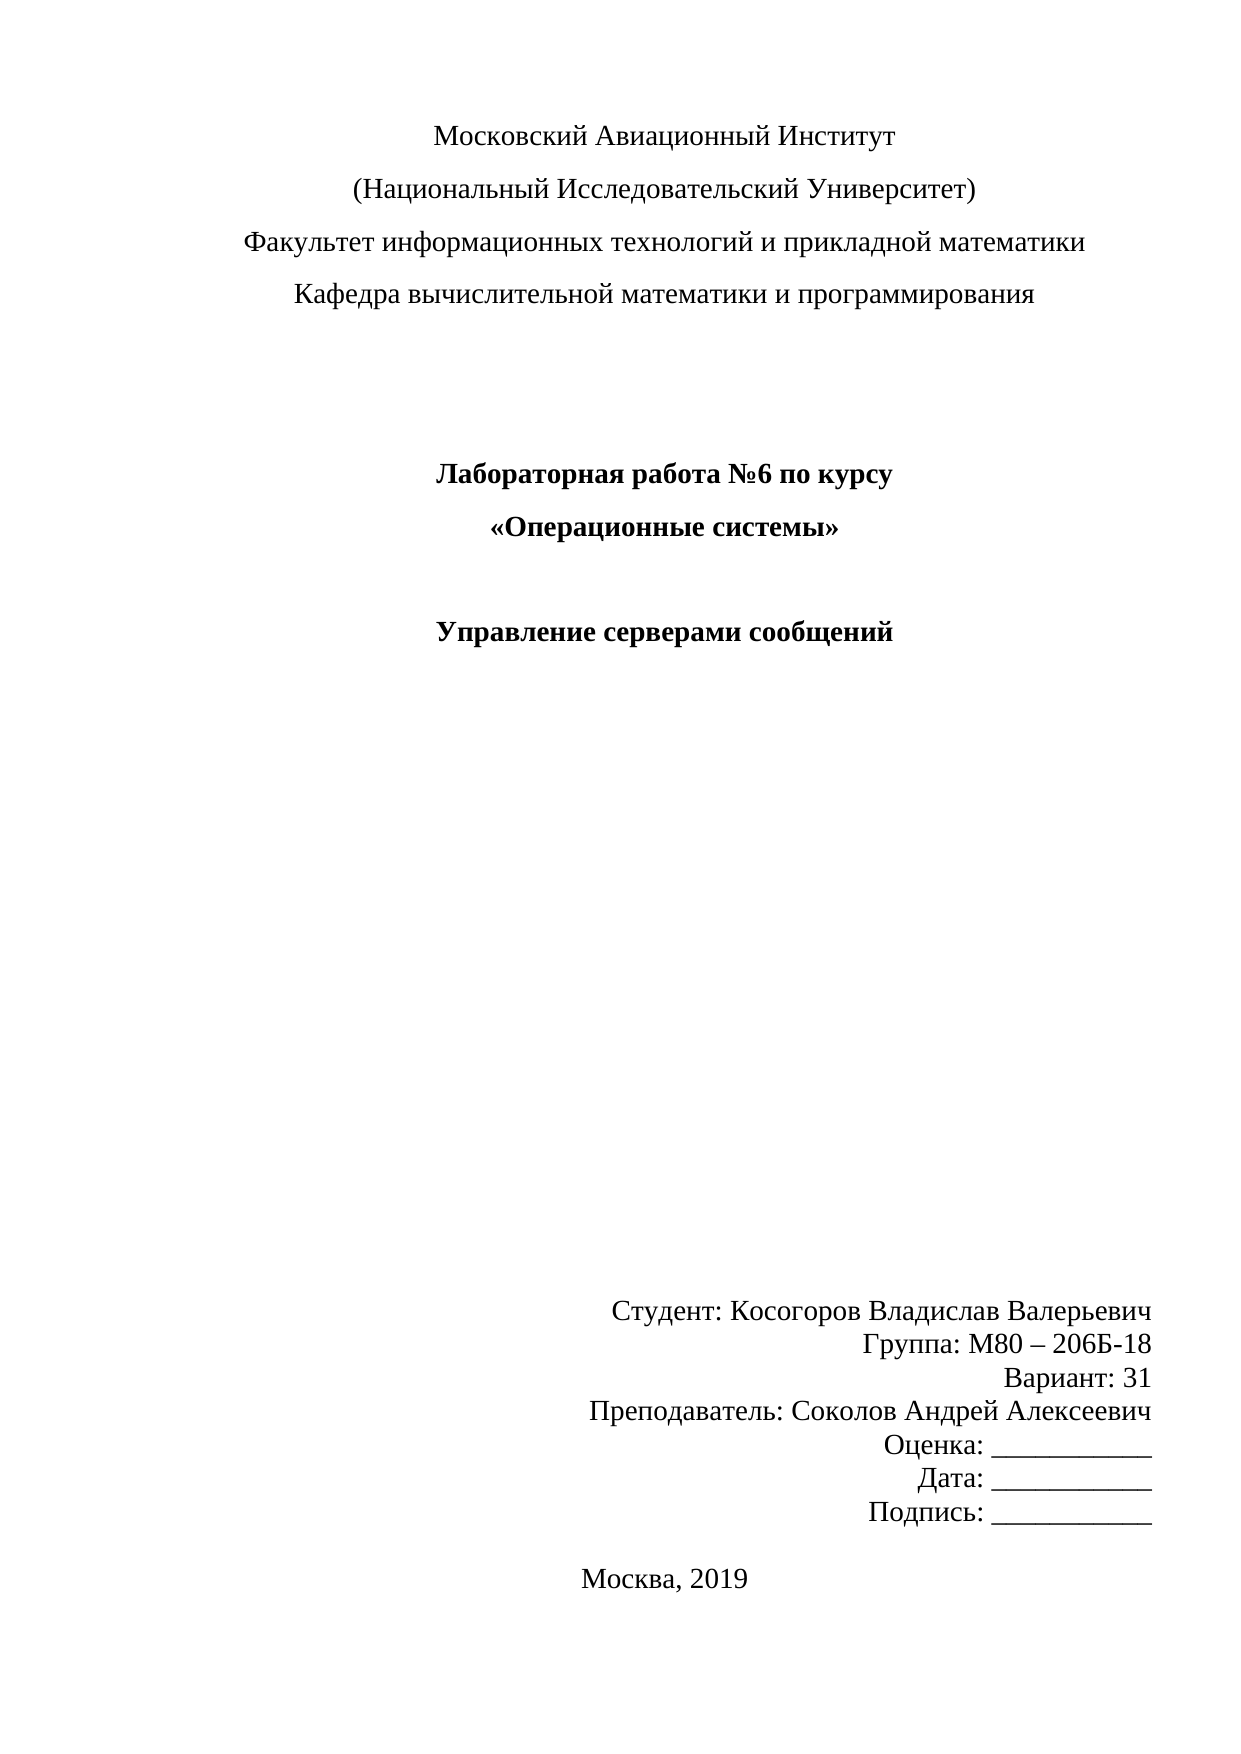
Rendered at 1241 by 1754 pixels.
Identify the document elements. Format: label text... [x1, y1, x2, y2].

text Лабораторная работа №6 по курсу [177, 456, 1152, 489]
text Преподаватель: Соколов Андрей Алексеевич [177, 1393, 1152, 1427]
text Факультет информационных технологий и прикладной математики [177, 224, 1152, 257]
text Оценка: ___________ [177, 1427, 1152, 1461]
text Кафедра вычислительной математики и программирования [177, 277, 1152, 310]
text Управление серверами сообщений [177, 614, 1152, 648]
text Подпись: ___________ [177, 1494, 1152, 1528]
text Дата: ___________ [177, 1461, 1152, 1494]
text Московский Авиационный Институт [177, 118, 1152, 152]
text (Национальный Исследовательский Университет) [177, 171, 1152, 204]
text Группа: М80 – 206Б-18 [767, 1326, 1152, 1360]
text Вариант: 31 [767, 1360, 1152, 1393]
text Москва, 2019 [177, 1561, 1152, 1595]
text Студент: Косогоров Владислав Валерьевич [177, 1293, 1152, 1326]
text «Операционные системы» [177, 509, 1152, 542]
